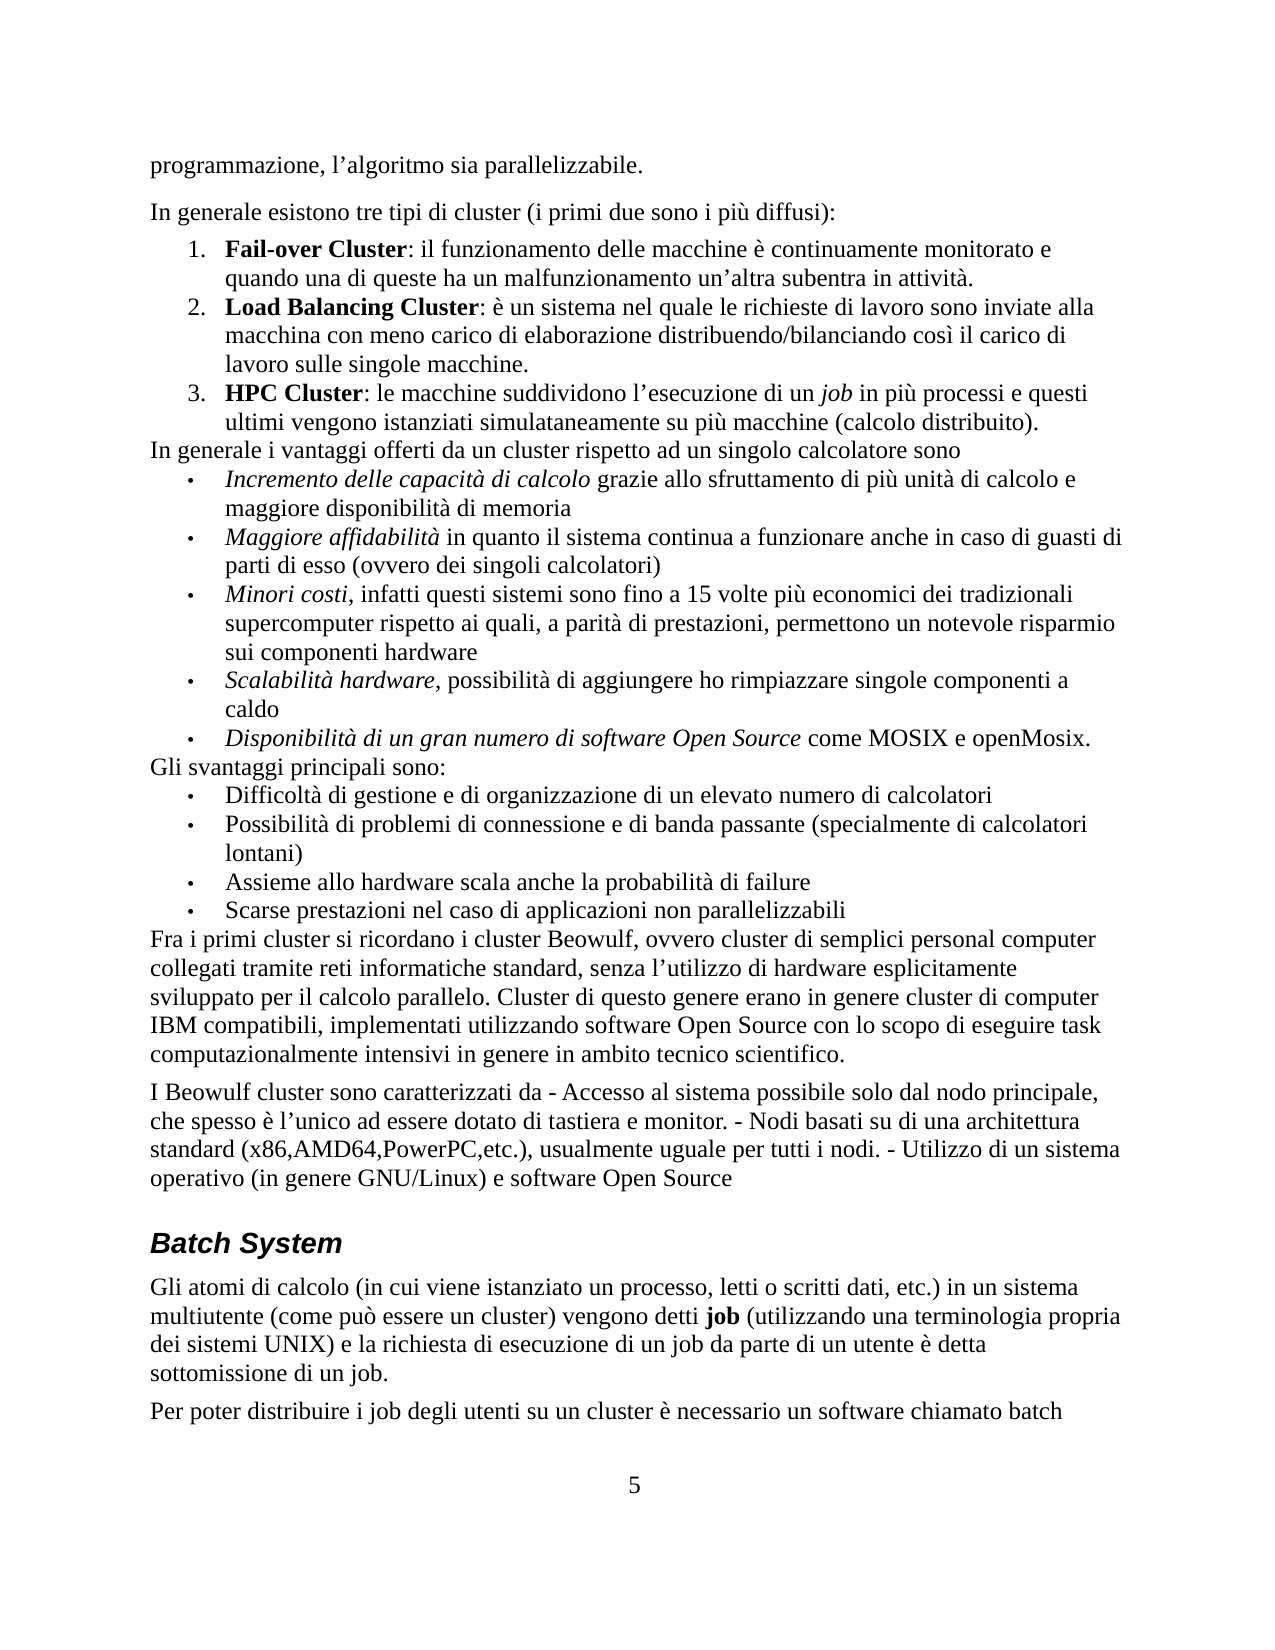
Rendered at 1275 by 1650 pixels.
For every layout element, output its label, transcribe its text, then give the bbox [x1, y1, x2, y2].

list Incremento delle capacità di calcolo grazie allo sfruttamento di più unità di calcolo e maggiore disponibilità di memoria [187, 464, 1125, 522]
text Fra i primi cluster si ricordano i cluster Beowulf, ovvero cluster di semplici personal computer collegati tramite reti informatiche standard, senza l’utilizzo di hardware esplicitamente sviluppato per il calcolo parallelo. Cluster di questo genere erano in genere cluster di computer IBM compatibili, implementati utilizzando software Open Source con lo scopo di eseguire task computazionalmente intensivi in genere in ambito tecnico scientifico. [150, 924, 1125, 1068]
list Difficoltà di gestione e di organizzazione di un elevato numero di calcolatori [187, 781, 1125, 809]
text I Beowulf cluster sono caratterizzati da - Accesso al sistema possibile solo dal nodo principale, che spesso è l’unico ad essere dotato di tastiera e monitor. - Nodi basati su di una architettura standard (x86,AMD64,PowerPC,etc.), usualmente uguale per tutti i nodi. - Utilizzo di un sistema operativo (in genere GNU/Linux) e software Open Source [150, 1077, 1125, 1192]
list Load Balancing Cluster: è un sistema nel quale le richieste di lavoro sono inviate alla macchina con meno carico di elaborazione distribuendo/bilanciando così il carico di lavoro sulle singole macchine. [187, 292, 1125, 378]
list Scalabilità hardware, possibilità di aggiungere ho rimpiazzare singole componenti a caldo [187, 666, 1125, 723]
list Assieme allo hardware scala anche la probabilità di failure [187, 867, 1125, 896]
text Per poter distribuire i job degli utenti su un cluster è necessario un software chiamato batch [150, 1396, 1125, 1425]
text In generale i vantaggi offerti da un cluster rispetto ad un singolo calcolatore sono [150, 436, 1125, 464]
list Disponibilità di un gran numero di software Open Source come MOSIX e openMosix. [187, 723, 1125, 752]
list HPC Cluster: le macchine suddividono l’esecuzione di un job in più processi e questi ultimi vengono istanziati simulataneamente su più macchine (calcolo distribuito). [187, 378, 1125, 436]
list Scarse prestazioni nel caso di applicazioni non parallelizzabili [187, 896, 1125, 924]
text Gli svantaggi principali sono: [150, 752, 1125, 781]
list Maggiore affidabilità in quanto il sistema continua a funzionare anche in caso di guasti di parti di esso (ovvero dei singoli calcolatori) [187, 522, 1125, 579]
text programmazione, l’algoritmo sia parallelizzabile. [150, 150, 1125, 179]
list Possibilità di problemi di connessione e di banda passante (specialmente di calcolatori lontani) [187, 809, 1125, 867]
subtitle Batch System [150, 1226, 1125, 1259]
list Minori costi, infatti questi sistemi sono fino a 15 volte più economici dei tradizionali supercomputer rispetto ai quali, a parità di prestazioni, permettono un notevole risparmio sui componenti hardware [187, 579, 1125, 666]
text In generale esistono tre tipi di cluster (i primi due sono i più diffusi): [150, 197, 1125, 225]
list Fail-over Cluster: il funzionamento delle macchine è continuamente monitorato e quando una di queste ha un malfunzionamento un’altra subentra in attività. [187, 234, 1125, 292]
text Gli atomi di calcolo (in cui viene istanziato un processo, letti o scritti dati, etc.) in un sistema multiutente (come può essere un cluster) vengono detti job (utilizzando una terminologia propria dei sistemi UNIX) e la richiesta di esecuzione di un job da parte di un utente è detta sottomissione di un job. [150, 1272, 1125, 1387]
